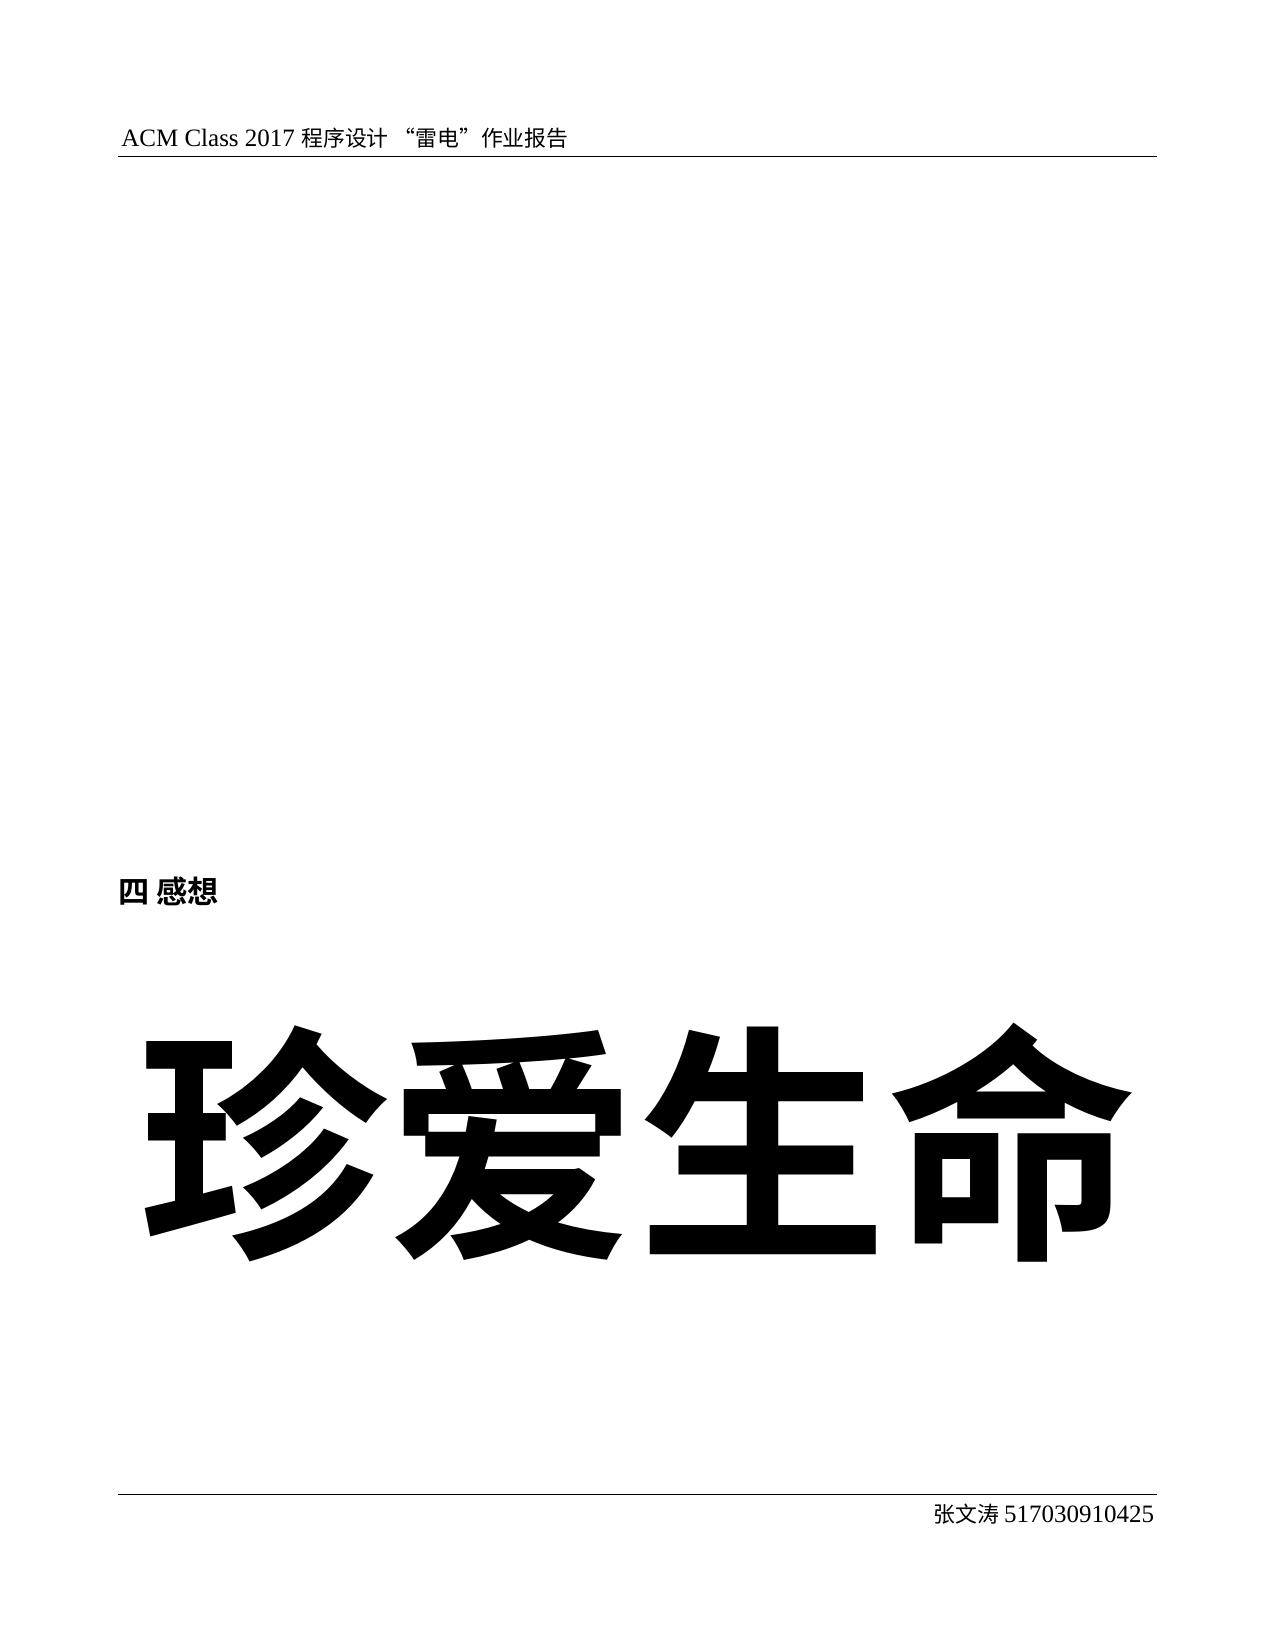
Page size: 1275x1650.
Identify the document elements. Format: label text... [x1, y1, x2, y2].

text 四 感想 [118, 867, 1157, 912]
text 珍爱生命 [118, 949, 1157, 1311]
